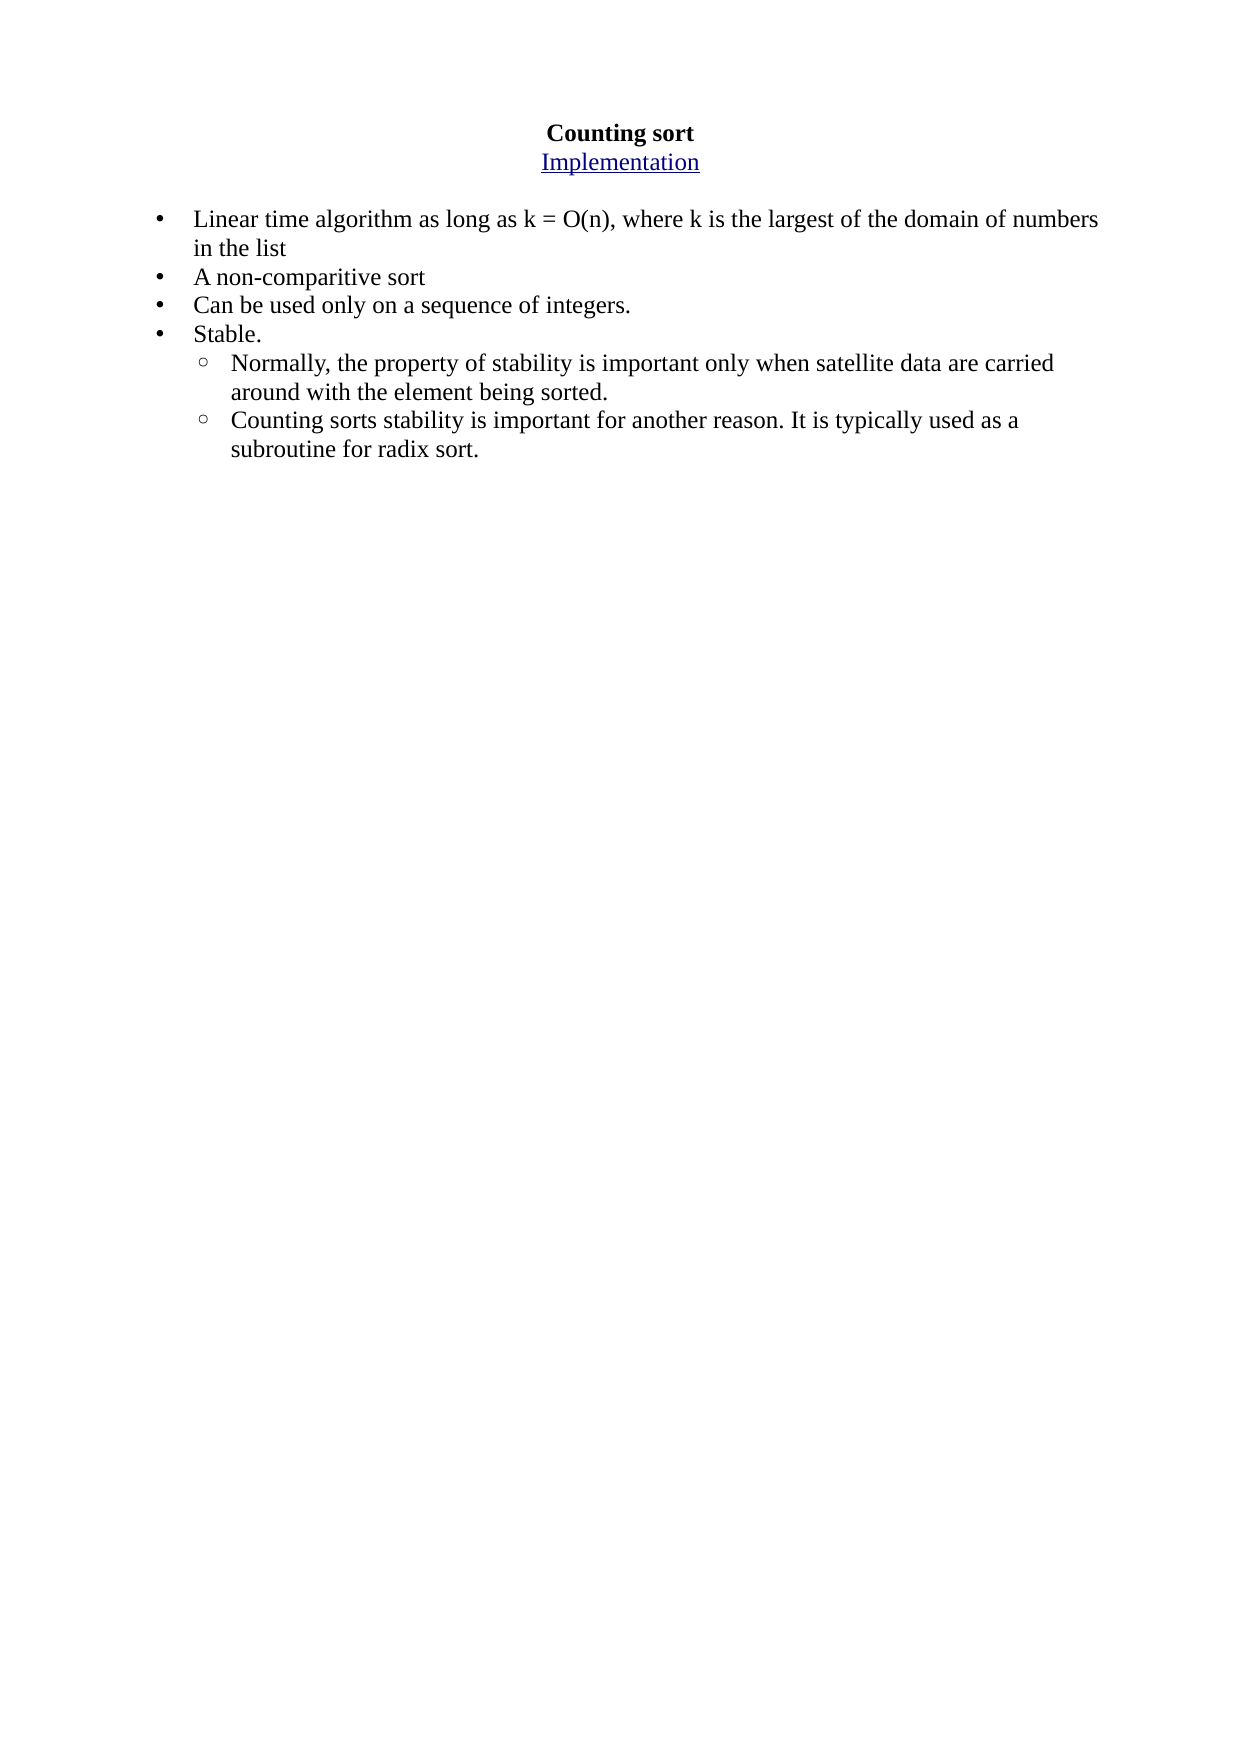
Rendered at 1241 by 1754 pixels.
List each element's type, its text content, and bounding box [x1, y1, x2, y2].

text Counting sort [118, 118, 1122, 147]
list Counting sorts stability is important for another reason. It is typically used as a subroutine for radix sort. [193, 406, 1122, 463]
list Linear time algorithm as long as k = O(n), where k is the largest of the domain of numbers in the list [156, 204, 1122, 262]
text Implementation [118, 147, 1122, 176]
list Normally, the property of stability is important only when satellite data are carried around with the element being sorted. [193, 348, 1122, 406]
list Stable. [156, 319, 1122, 348]
list A non-comparitive sort [156, 262, 1122, 291]
list Can be used only on a sequence of integers. [156, 291, 1122, 319]
